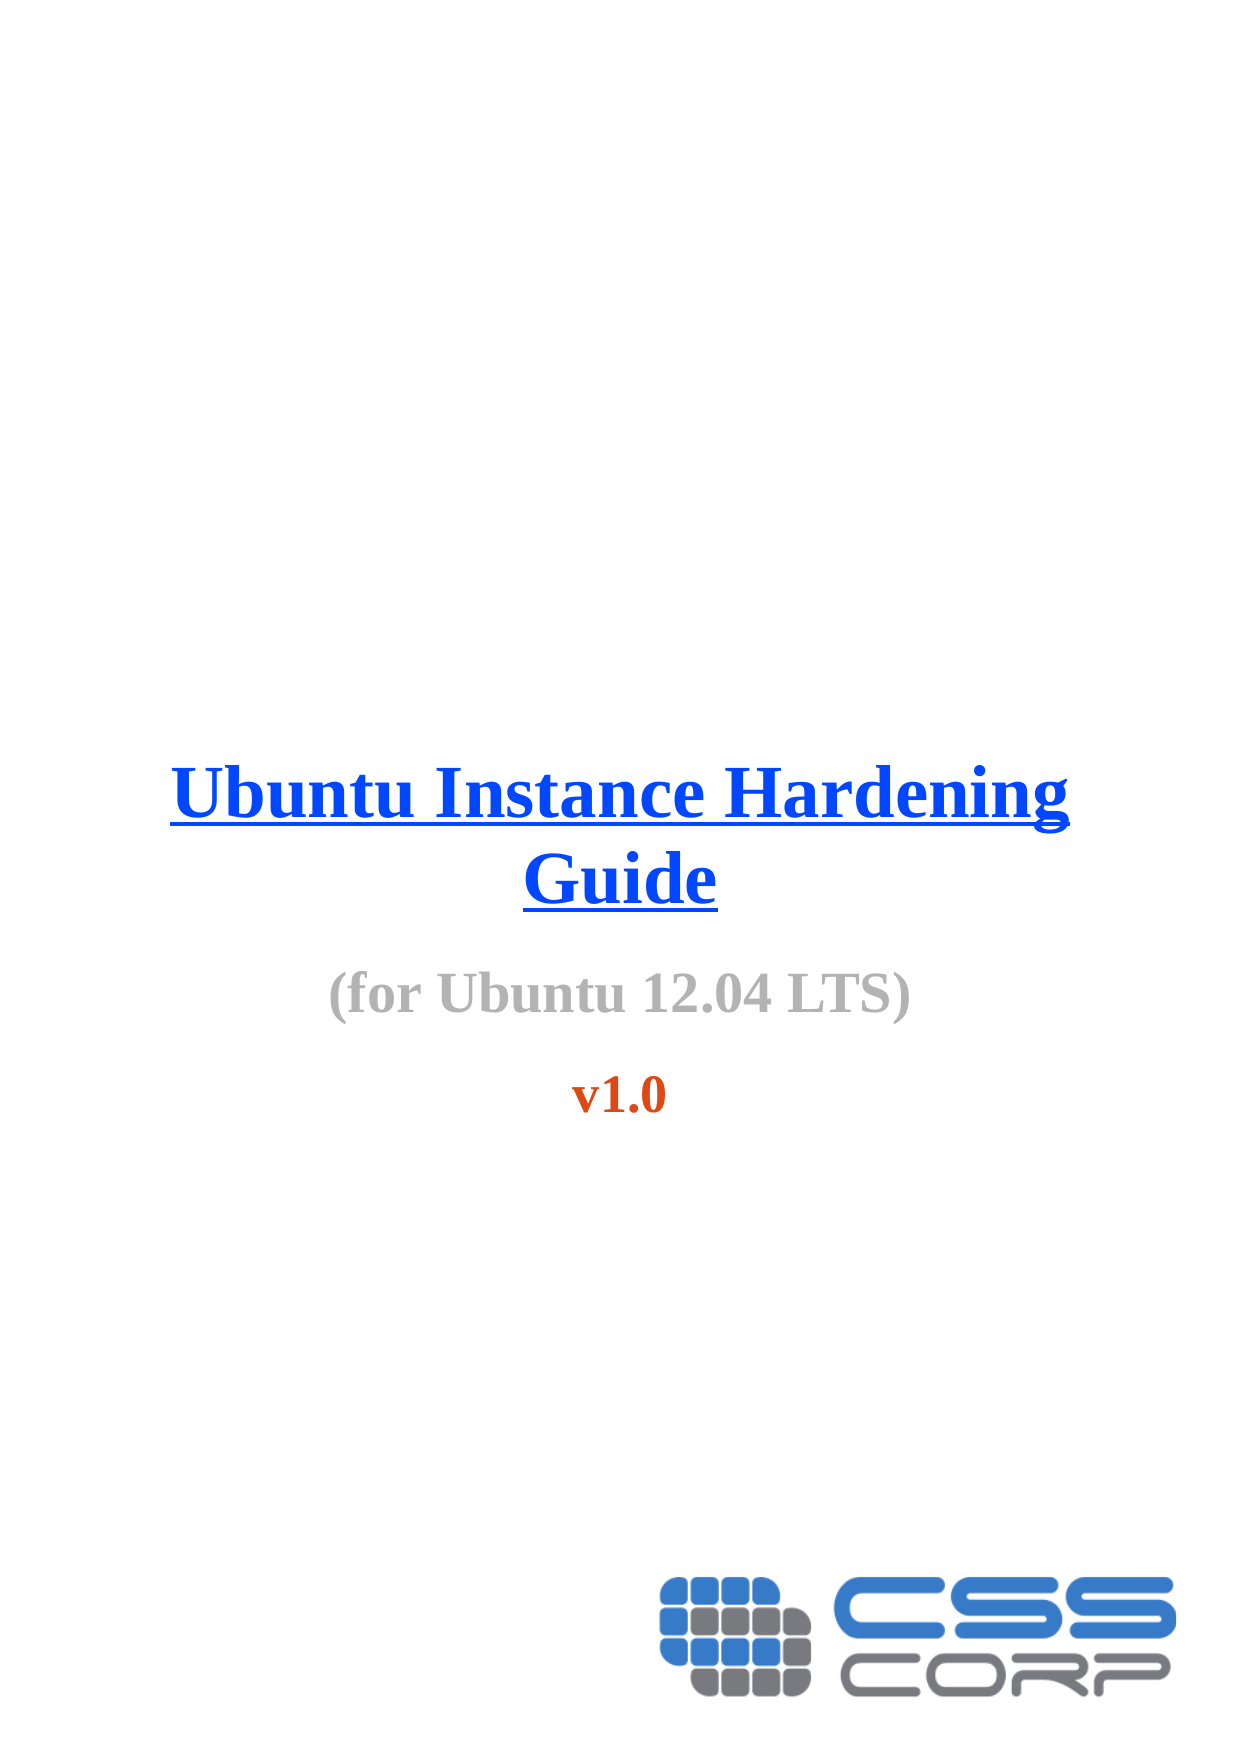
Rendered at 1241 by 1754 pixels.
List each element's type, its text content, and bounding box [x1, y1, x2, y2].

title (for Ubuntu 12.04 LTS) [118, 958, 1122, 1025]
title Ubuntu Instance Hardening Guide [118, 748, 1122, 920]
picture [658, 1547, 1177, 1705]
title v1.0 [118, 1062, 1122, 1124]
